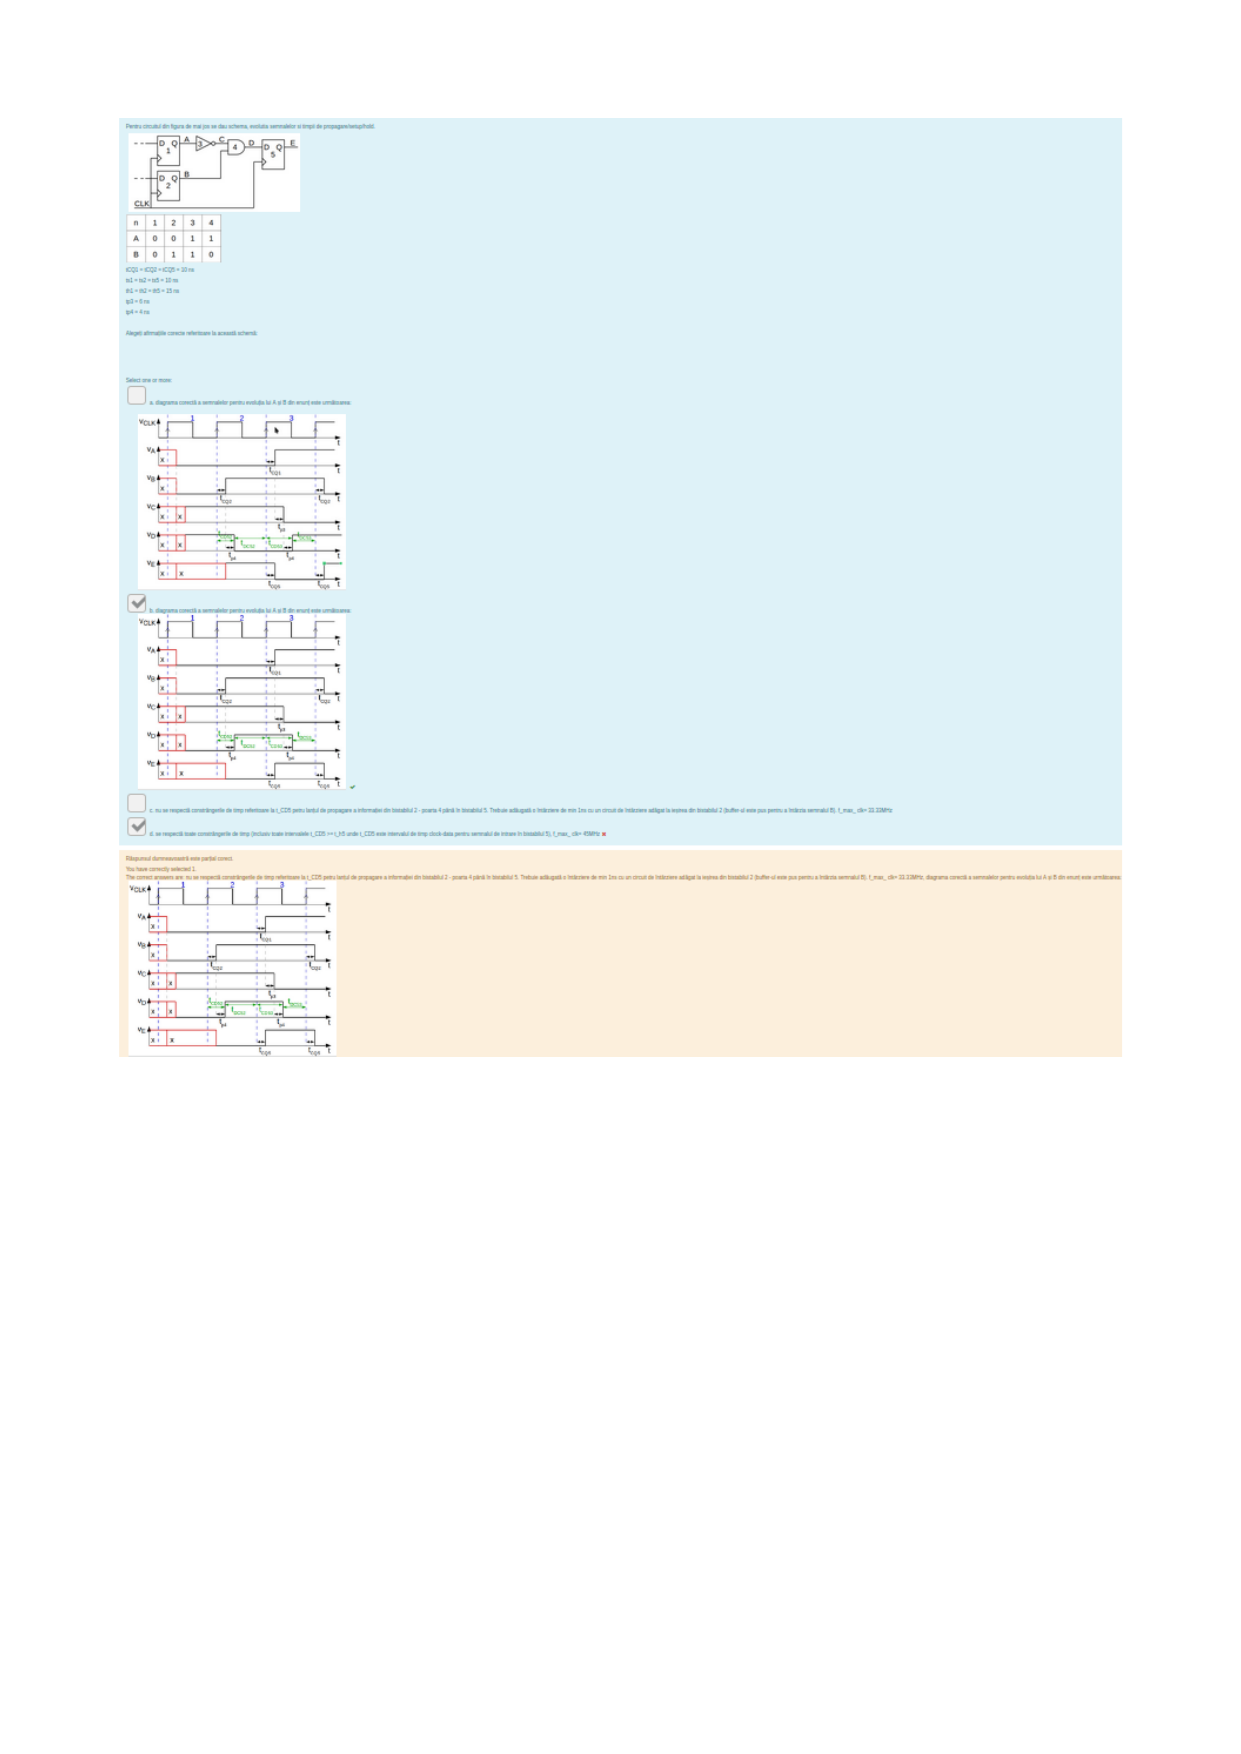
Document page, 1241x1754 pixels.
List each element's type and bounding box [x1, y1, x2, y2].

picture [118, 118, 1123, 1057]
